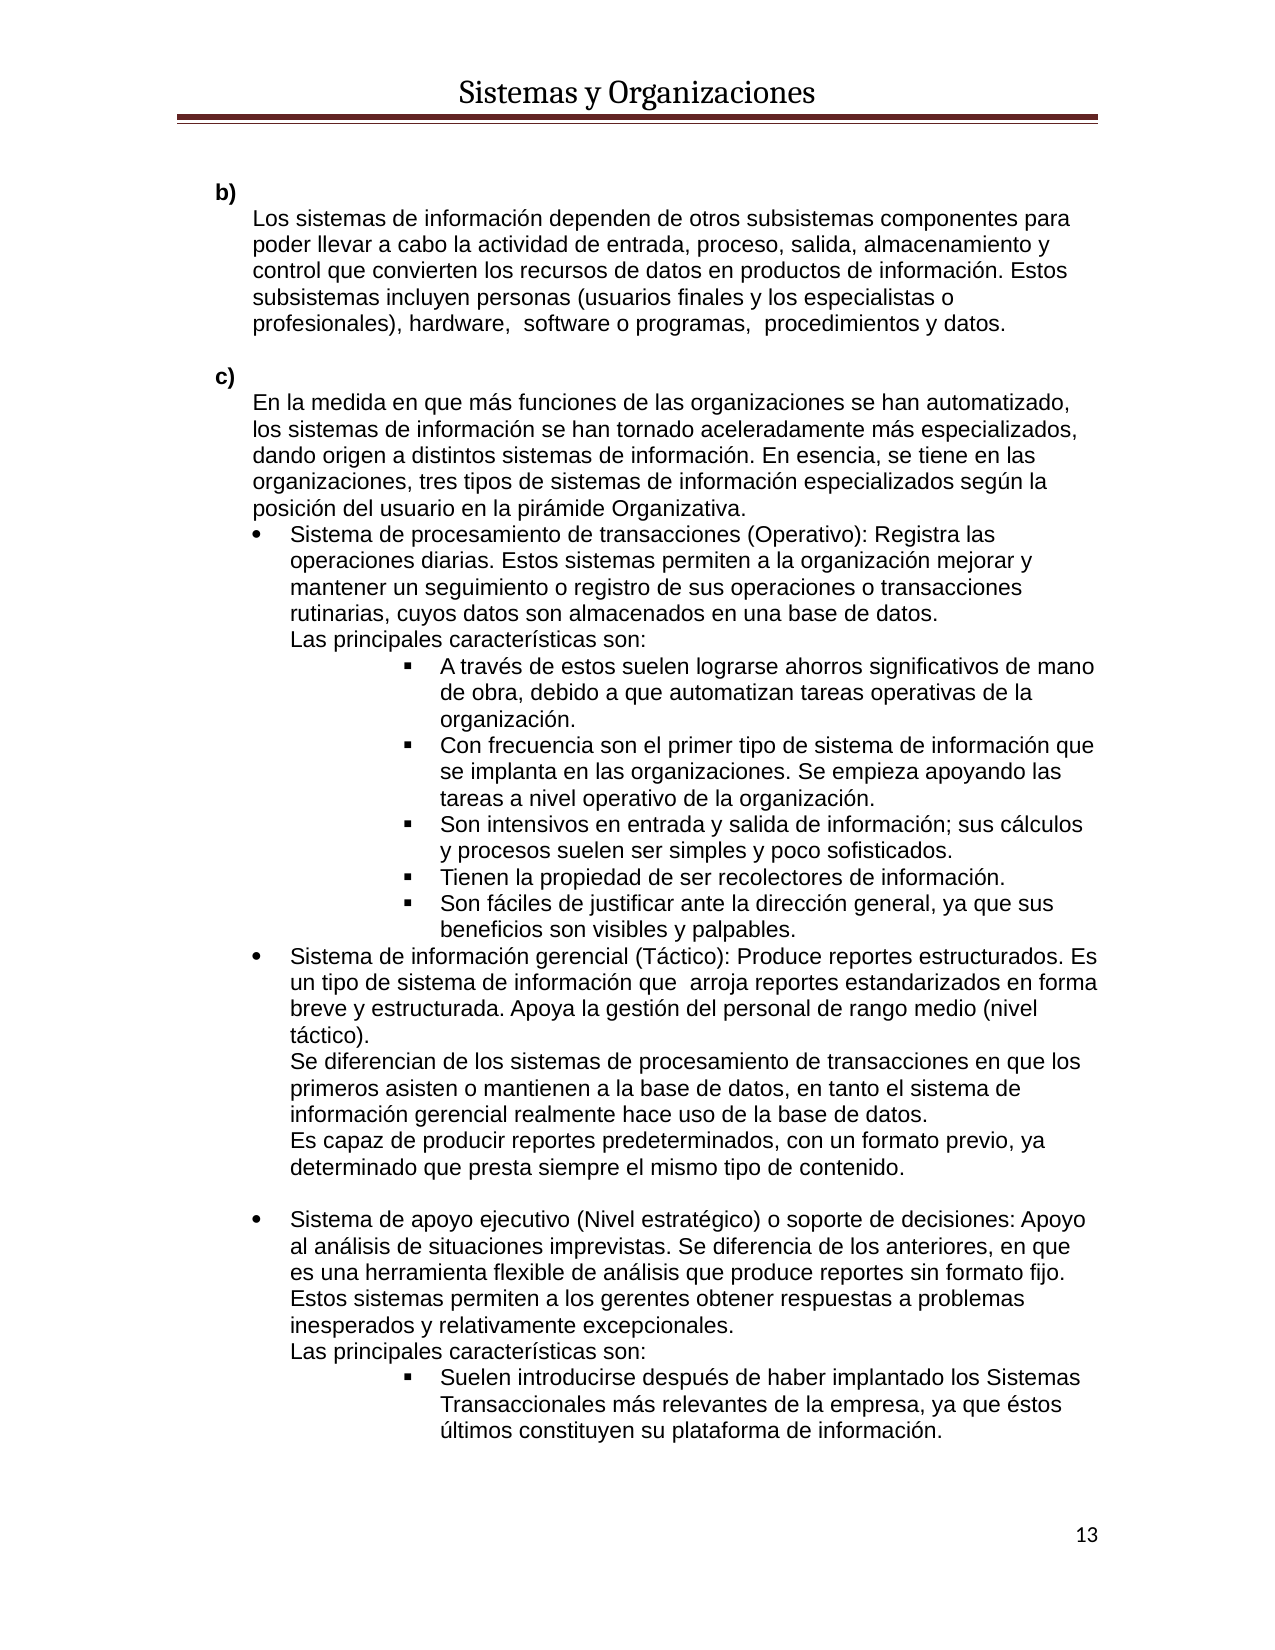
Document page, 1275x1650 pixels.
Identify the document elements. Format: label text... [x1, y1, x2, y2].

list Es capaz de producir reportes predeterminados, con un formato previo, ya determinado que presta siempre el mismo tipo de contenido. [290, 1127, 1098, 1180]
list Con frecuencia son el primer tipo de sistema de información que se implanta en las organizaciones. Se empieza apoyando las tareas a nivel operativo de la organización. [402, 732, 1098, 811]
list Suelen introducirse después de haber implantado los Sistemas Transaccionales más relevantes de la empresa, ya que éstos últimos constituyen su plataforma de información. [402, 1364, 1098, 1443]
list Son intensivos en entrada y salida de información; sus cálculos y procesos suelen ser simples y poco sofisticados. [402, 811, 1098, 864]
list Los sistemas de información dependen de otros subsistemas componentes para poder llevar a cabo la actividad de entrada, proceso, salida, almacenamiento y control que convierten los recursos de datos en productos de información. Estos subsistemas incluyen personas (usuarios finales y los especialistas o profesionales), hardware, software o programas, procedimientos y datos. [252, 205, 1098, 337]
list Las principales características son: [290, 1338, 1098, 1364]
list Sistema de procesamiento de transacciones (Operativo): Registra las operaciones diarias. Estos sistemas permiten a la organización mejorar y mantener un seguimiento o registro de sus operaciones o transacciones rutinarias, cuyos datos son almacenados en una base de datos. [252, 521, 1098, 626]
list Tienen la propiedad de ser recolectores de información. [402, 864, 1098, 890]
list Se diferencian de los sistemas de procesamiento de transacciones en que los primeros asisten o mantienen a la base de datos, en tanto el sistema de información gerencial realmente hace uso de la base de datos. [290, 1048, 1098, 1127]
list Sistema de información gerencial (Táctico): Produce reportes estructurados. Es un tipo de sistema de información que arroja reportes estandarizados en forma breve y estructurada. Apoya la gestión del personal de rango medio (nivel táctico). [252, 943, 1098, 1048]
list En la medida en que más funciones de las organizaciones se han automatizado, los sistemas de información se han tornado aceleradamente más especializados, dando origen a distintos sistemas de información. En esencia, se tiene en las organizaciones, tres tipos de sistemas de información especializados según la posición del usuario en la pirámide Organizativa. [252, 389, 1098, 521]
list Las principales características son: [290, 626, 1098, 653]
list Sistema de apoyo ejecutivo (Nivel estratégico) o soporte de decisiones: Apoyo al análisis de situaciones imprevistas. Se diferencia de los anteriores, en que es una herramienta flexible de análisis que produce reportes sin formato fijo. Estos sistemas permiten a los gerentes obtener respuestas a problemas inesperados y relativamente excepcionales. [252, 1206, 1098, 1338]
list A través de estos suelen lograrse ahorros significativos de mano de obra, debido a que automatizan tareas operativas de la organización. [402, 653, 1098, 732]
list Son fáciles de justificar ante la dirección general, ya que sus beneficios son visibles y palpables. [402, 890, 1098, 943]
